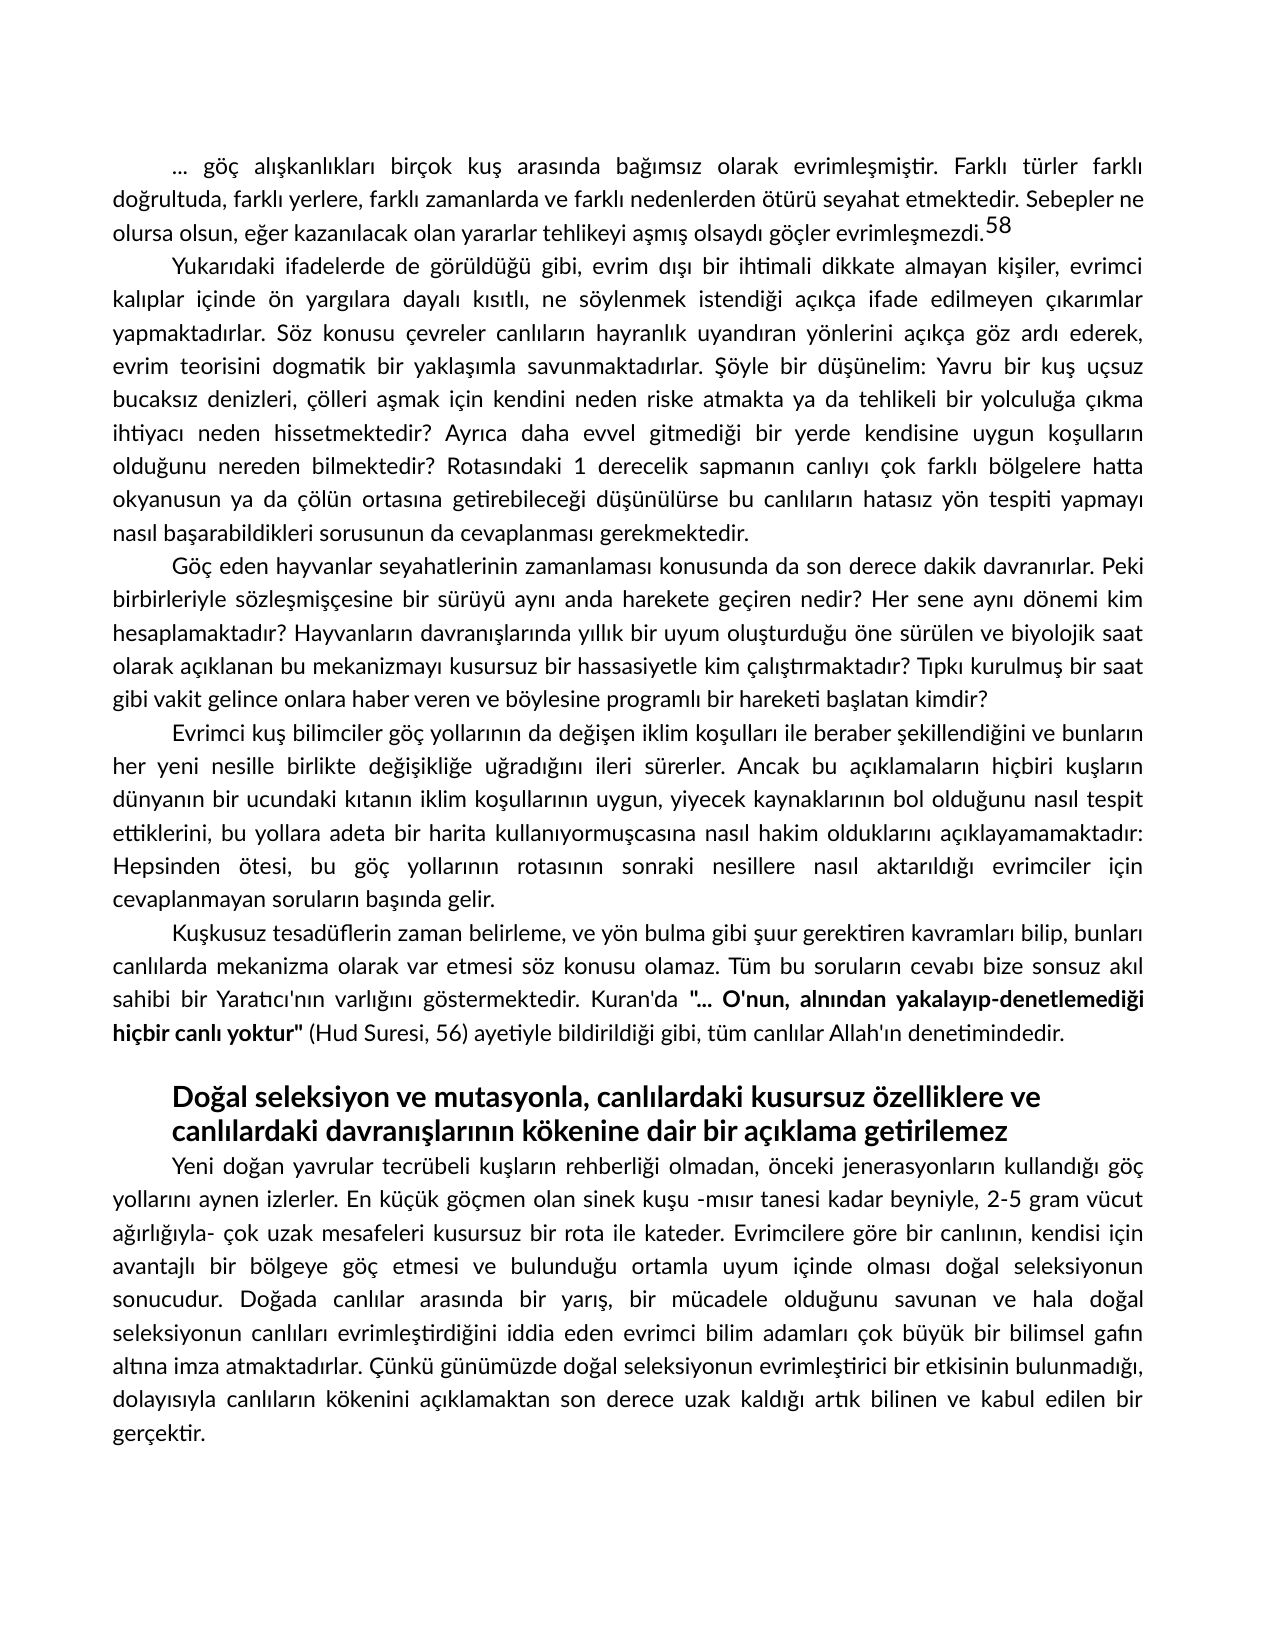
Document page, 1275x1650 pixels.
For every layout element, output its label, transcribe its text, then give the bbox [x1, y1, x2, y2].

text canlılardaki davranışlarının kökenine dair bir açıklama getirilemez [112, 1114, 1145, 1148]
text Kuşkusuz tesadüflerin zaman belirleme, ve yön bulma gibi şuur gerektiren kavramları bilip, bunları canlılarda mekanizma olarak var etmesi söz konusu olamaz. Tüm bu soruların cevabı bize sonsuz akıl sahibi bir Yaratıcı'nın varlığını göstermektedir. Kuran'da "... O'nun, alnından yakalayıp-denetlemediği hiçbir canlı yoktur" (Hud Suresi, 56) ayetiyle bildirildiği gibi, tüm canlılar Allah'ın denetimindedir. [112, 914, 1145, 1048]
text Göç eden hayvanlar seyahatlerinin zamanlaması konusunda da son derece dakik davranırlar. Peki birbirleriyle sözleşmişçesine bir sürüyü aynı anda harekete geçiren nedir? Her sene aynı dönemi kim hesaplamaktadır? Hayvanların davranışlarında yıllık bir uyum oluşturduğu öne sürülen ve biyolojik saat olarak açıklanan bu mekanizmayı kusursuz bir hassasiyetle kim çalıştırmaktadır? Tıpkı kurulmuş bir saat gibi vakit gelince onlara haber veren ve böylesine programlı bir hareketi başlatan kimdir? [112, 548, 1145, 714]
text Evrimci kuş bilimciler göç yollarının da değişen iklim koşulları ile beraber şekillendiğini ve bunların her yeni nesille birlikte değişikliğe uğradığını ileri sürerler. Ancak bu açıklamaların hiçbiri kuşların dünyanın bir ucundaki kıtanın iklim koşullarının uygun, yiyecek kaynaklarının bol olduğunu nasıl tespit ettiklerini, bu yollara adeta bir harita kullanıyormuşcasına nasıl hakim olduklarını açıklayamamaktadır: Hepsinden ötesi, bu göç yollarının rotasının sonraki nesillere nasıl aktarıldığı evrimciler için cevaplanmayan soruların başında gelir. [112, 714, 1145, 914]
text ... göç alışkanlıkları birçok kuş arasında bağımsız olarak evrimleşmiştir. Farklı türler farklı doğrultuda, farklı yerlere, farklı zamanlarda ve farklı nedenlerden ötürü seyahat etmektedir. Sebepler ne olursa olsun, eğer kazanılacak olan yararlar tehlikeyi aşmış olsaydı göçler evrimleşmezdi.58 [112, 148, 1145, 248]
text Doğal seleksiyon ve mutasyonla, canlılardaki kusursuz özelliklere ve [112, 1081, 1145, 1114]
text Yukarıdaki ifadelerde de görüldüğü gibi, evrim dışı bir ihtimali dikkate almayan kişiler, evrimci kalıplar içinde ön yargılara dayalı kısıtlı, ne söylenmek istendiği açıkça ifade edilmeyen çıkarımlar yapmaktadırlar. Söz konusu çevreler canlıların hayranlık uyandıran yönlerini açıkça göz ardı ederek, evrim teorisini dogmatik bir yaklaşımla savunmaktadırlar. Şöyle bir düşünelim: Yavru bir kuş uçsuz bucaksız denizleri, çölleri aşmak için kendini neden riske atmakta ya da tehlikeli bir yolculuğa çıkma ihtiyacı neden hissetmektedir? Ayrıca daha evvel gitmediği bir yerde kendisine uygun koşulların olduğunu nereden bilmektedir? Rotasındaki 1 derecelik sapmanın canlıyı çok farklı bölgelere hatta okyanusun ya da çölün ortasına getirebileceği düşünülürse bu canlıların hatasız yön tespiti yapmayı nasıl başarabildikleri sorusunun da cevaplanması gerekmektedir. [112, 248, 1145, 548]
text Yeni doğan yavrular tecrübeli kuşların rehberliği olmadan, önceki jenerasyonların kullandığı göç yollarını aynen izlerler. En küçük göçmen olan sinek kuşu -mısır tanesi kadar beyniyle, 2-5 gram vücut ağırlığıyla- çok uzak mesafeleri kusursuz bir rota ile kateder. Evrimcilere göre bir canlının, kendisi için avantajlı bir bölgeye göç etmesi ve bulunduğu ortamla uyum içinde olması doğal seleksiyonun sonucudur. Doğada canlılar arasında bir yarış, bir mücadele olduğunu savunan ve hala doğal seleksiyonun canlıları evrimleştirdiğini iddia eden evrimci bilim adamları çok büyük bir bilimsel gafın altına imza atmaktadırlar. Çünkü günümüzde doğal seleksiyonun evrimleştirici bir etkisinin bulunmadığı, dolayısıyla canlıların kökenini açıklamaktan son derece uzak kaldığı artık bilinen ve kabul edilen bir gerçektir. [112, 1148, 1145, 1448]
